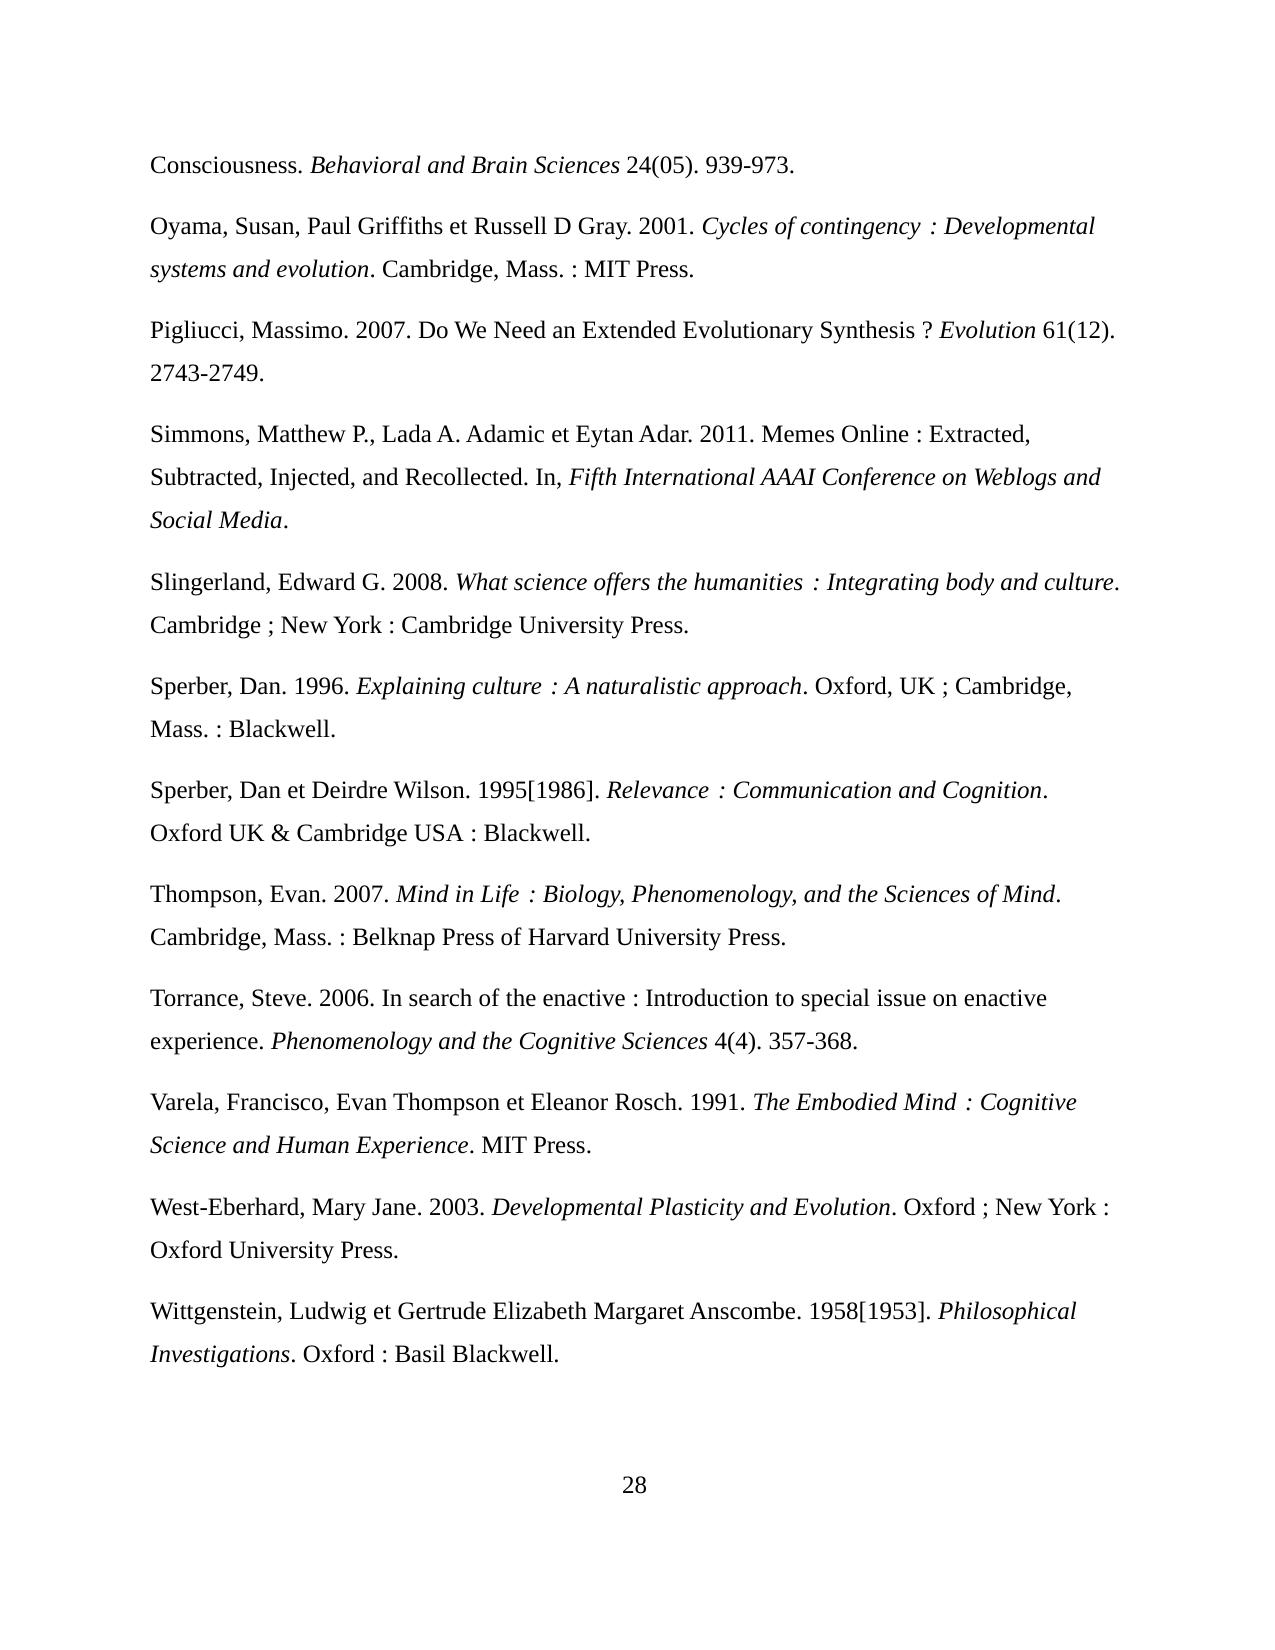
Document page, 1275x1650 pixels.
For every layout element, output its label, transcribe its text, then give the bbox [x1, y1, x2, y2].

text Sperber, Dan et Deirdre Wilson. 1995[1986]. Relevance : Communication and Cognition. Oxford UK & Cambridge USA : Blackwell. [150, 775, 1125, 847]
text Varela, Francisco, Evan Thompson et Eleanor Rosch. 1991. The Embodied Mind : Cognitive Science and Human Experience. MIT Press. [150, 1087, 1125, 1159]
text Oyama, Susan, Paul Griffiths et Russell D Gray. 2001. Cycles of contingency : Developmental systems and evolution. Cambridge, Mass. : MIT Press. [150, 211, 1125, 283]
text Thompson, Evan. 2007. Mind in Life : Biology, Phenomenology, and the Sciences of Mind. Cambridge, Mass. : Belknap Press of Harvard University Press. [150, 879, 1125, 951]
text Simmons, Matthew P., Lada A. Adamic et Eytan Adar. 2011. Memes Online : Extracted, Subtracted, Injected, and Recollected. In, Fifth International AAAI Conference on Weblogs and Social Media. [150, 419, 1125, 534]
text Slingerland, Edward G. 2008. What science offers the humanities : Integrating body and culture. Cambridge ; New York : Cambridge University Press. [150, 567, 1125, 638]
text West-Eberhard, Mary Jane. 2003. Developmental Plasticity and Evolution. Oxford ; New York : Oxford University Press. [150, 1192, 1125, 1263]
text Sperber, Dan. 1996. Explaining culture : A naturalistic approach. Oxford, UK ; Cambridge, Mass. : Blackwell. [150, 671, 1125, 743]
text Consciousness. Behavioral and Brain Sciences 24(05). 939‑973. [150, 150, 1125, 179]
text Torrance, Steve. 2006. In search of the enactive : Introduction to special issue on enactive experience. Phenomenology and the Cognitive Sciences 4(4). 357‑368. [150, 983, 1125, 1055]
text Pigliucci, Massimo. 2007. Do We Need an Extended Evolutionary Synthesis ? Evolution 61(12). 2743‑2749. [150, 315, 1125, 387]
text Wittgenstein, Ludwig et Gertrude Elizabeth Margaret Anscombe. 1958[1953]. Philosophical Investigations. Oxford : Basil Blackwell. [150, 1296, 1125, 1368]
